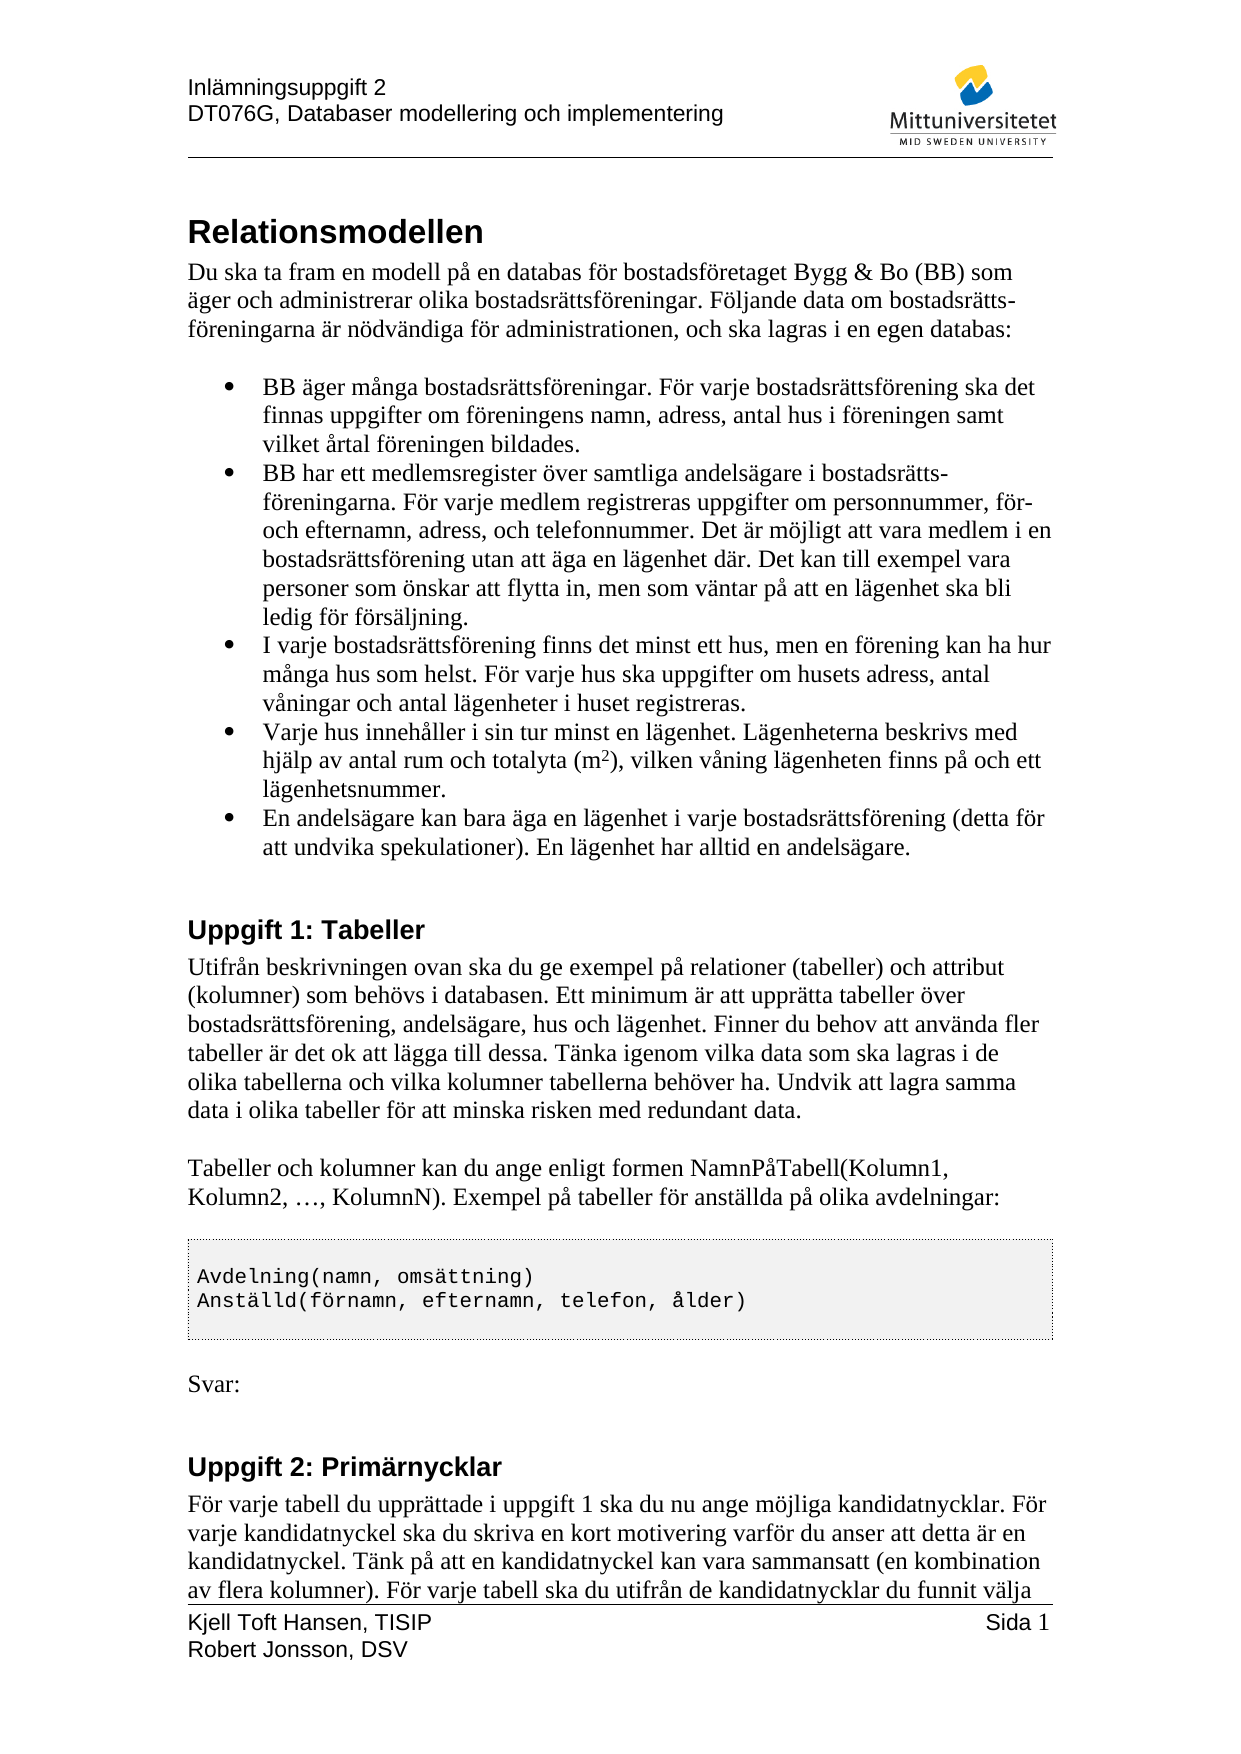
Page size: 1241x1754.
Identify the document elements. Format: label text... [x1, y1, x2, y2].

text Tabeller och kolumner kan du ange enligt formen NamnPåTabell(Kolumn1, Kolumn2, …, KolumnN). Exempel på tabeller för anställda på olika avdelningar: [187, 1153, 1053, 1211]
list BB äger många bostadsrättsföreningar. För varje bostadsrättsförening ska det finnas uppgifter om föreningens namn, adress, antal hus i föreningen samt vilket årtal föreningen bildades. [225, 372, 1053, 458]
subtitle Uppgift 1: Tabeller [187, 914, 1053, 946]
text Svar: [187, 1369, 1053, 1398]
text Anställd(förnamn, efternamn, telefon, ålder) [187, 1287, 1053, 1310]
list Varje hus innehåller i sin tur minst en lägenhet. Lägenheterna beskrivs med hjälp av antal rum och totalyta (m2), vilken våning lägenheten finns på och ett lägenhets­nummer. [225, 717, 1053, 803]
list I varje bostadsrättsförening finns det minst ett hus, men en förening kan ha hur många hus som helst. För varje hus ska uppgifter om husets adress, antal våningar och antal lägenheter i huset registreras. [225, 631, 1053, 717]
text Utifrån beskrivningen ovan ska du ge exempel på relationer (tabeller) och attribut (kolumner) som behövs i databasen. Ett minimum är att upprätta tabeller över bostadsrättsförening, andelsägare, hus och lägenhet. Finner du behov att använda fler tabeller är det ok att lägga till dessa. Tänka igenom vilka data som ska lagras i de olika tabellerna och vilka kolumner tabellerna behöver ha. Undvik att lagra samma data i olika tabeller för att minska risken med redundant data. [187, 952, 1053, 1124]
list BB har ett medlemsregister över samtliga andelsägare i bostadsrätts­föreningarna. För varje medlem registreras uppgifter om personnummer, för- och efternamn, adress, och telefonnummer. Det är möjligt att vara medlem i en bostadsrättsförening utan att äga en lägenhet där. Det kan till exempel vara personer som önskar att flytta in, men som väntar på att en lägenhet ska bli ledig för försäljning. [225, 458, 1053, 631]
text Du ska ta fram en modell på en databas för bostadsföretaget Bygg & Bo (BB) som äger och administrerar olika bostadsrättsföreningar. Följande data om bostadsrätts­föreningarna är nödvändiga för administrationen, och ska lagras i en egen databas: [187, 257, 1053, 343]
subtitle Uppgift 2: Primärnycklar [187, 1451, 1053, 1483]
subtitle Relationsmodellen [187, 212, 1053, 251]
list En andelsägare kan bara äga en lägenhet i varje bostadsrättsförening (detta för att undvika spekulationer). En lägenhet har alltid en andelsägare. [225, 803, 1053, 861]
text För varje tabell du upprättade i uppgift 1 ska du nu ange möjliga kandidat­nycklar. För varje kandidatnyckel ska du skriva en kort motivering varför du anser att detta är en kandidatnyckel. Tänk på att en kandidatnyckel kan vara sammansatt (en kombination av flera kolumner). För varje tabell ska du utifrån de kandidatnycklar du funnit välja [187, 1489, 1053, 1604]
text Avdelning(namn, omsättning) [187, 1263, 1053, 1287]
